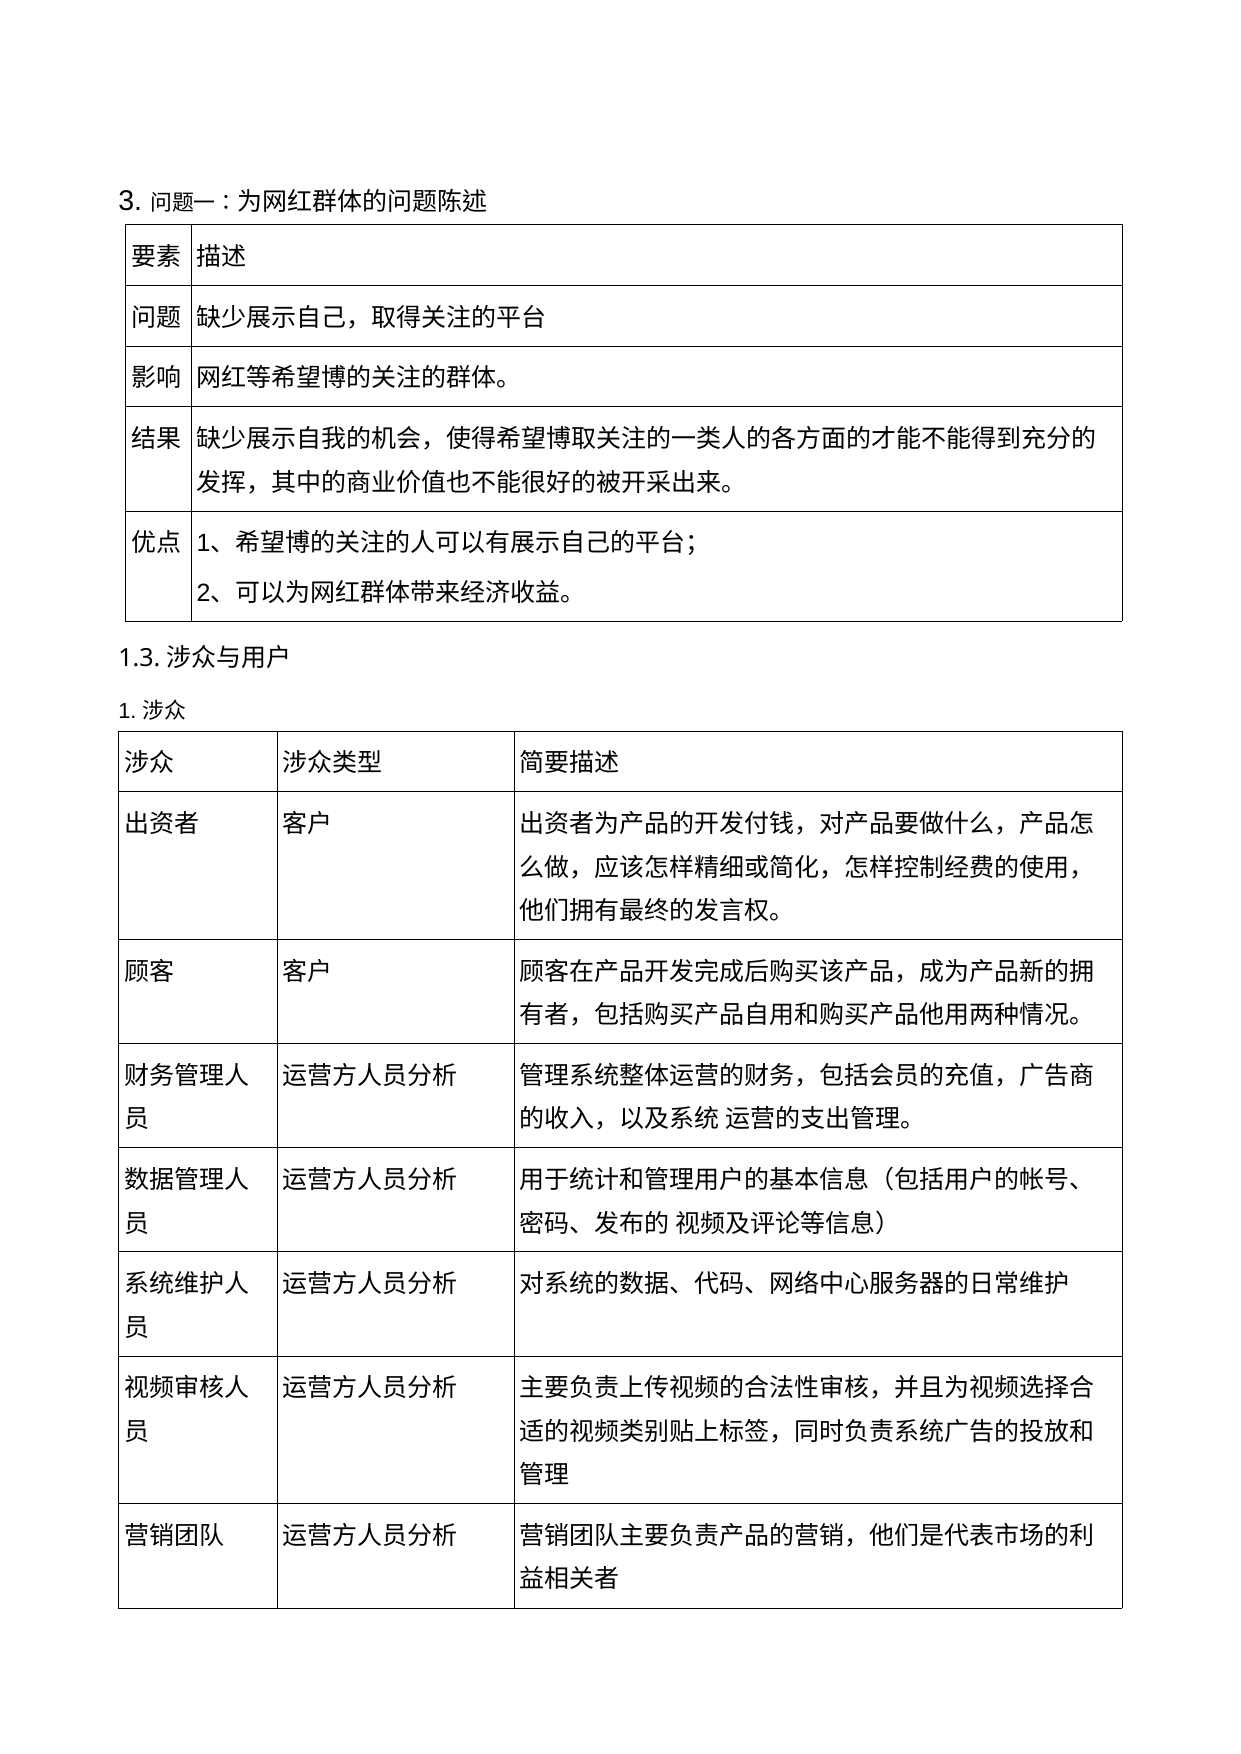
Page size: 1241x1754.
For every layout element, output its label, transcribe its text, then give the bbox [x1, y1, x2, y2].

subtitle 问题一：为网红群体的问题陈述 [118, 183, 1122, 217]
table_header 涉众类型 [278, 732, 514, 791]
table_cell 网红等希望博的关注的群体。 [192, 347, 1122, 406]
table_cell 问题 [126, 286, 191, 346]
table_header 要素 [126, 225, 191, 285]
table_cell 优点 [126, 512, 191, 621]
table_cell 缺少展示自己，取得关注的平台 [192, 286, 1122, 346]
subtitle 涉众 [118, 693, 1122, 724]
table_cell 运营方人员分析 [278, 1252, 514, 1356]
table_header 涉众 [119, 732, 277, 791]
subtitle 涉众与用户 [118, 637, 1122, 674]
table_cell 用于统计和管理用户的基本信息（包括用户的帐号、密码、发布的 视频及评论等信息） [515, 1148, 1122, 1251]
table_cell 客户 [278, 940, 514, 1043]
table_cell 缺少展示自我的机会，使得希望博取关注的一类人的各方面的才能不能得到充分的发挥，其中的商业价值也不能很好的被开采出来。 [192, 407, 1122, 511]
table_cell 运营方人员分析 [278, 1148, 514, 1251]
table_cell 视频审核人员 [119, 1357, 277, 1503]
table_cell 出资者 [119, 792, 277, 939]
table_cell 运营方人员分析 [278, 1504, 514, 1607]
table_header 简要描述 [515, 732, 1122, 791]
table_cell 客户 [278, 792, 514, 939]
table_cell 出资者为产品的开发付钱，对产品要做什么，产品怎么做，应该怎样精细或简化，怎样控制经费的使用，他们拥有最终的发言权。 [515, 792, 1122, 939]
table_cell 顾客在产品开发完成后购买该产品，成为产品新的拥有者，包括购买产品自用和购买产品他用两种情况。 [515, 940, 1122, 1043]
table_cell 营销团队主要负责产品的营销，他们是代表市场的利益相关者 [515, 1504, 1122, 1607]
table_cell 结果 [126, 407, 191, 511]
table_cell 运营方人员分析 [278, 1044, 514, 1147]
table_cell 系统维护人员 [119, 1252, 277, 1356]
table_cell 1、希望博的关注的人可以有展示自己的平台； 2、可以为网红群体带来经济收益。 [192, 512, 1122, 621]
table_header 描述 [192, 225, 1122, 285]
table_cell 财务管理人员 [119, 1044, 277, 1147]
table_cell 管理系统整体运营的财务，包括会员的充值，广告商的收入，以及系统 运营的支出管理。 [515, 1044, 1122, 1147]
table_cell 运营方人员分析 [278, 1357, 514, 1503]
table_cell 数据管理人员 [119, 1148, 277, 1251]
table_cell 顾客 [119, 940, 277, 1043]
table_cell 营销团队 [119, 1504, 277, 1607]
table_cell 影响 [126, 347, 191, 406]
table_cell 对系统的数据、代码、网络中心服务器的日常维护 [515, 1252, 1122, 1356]
table_cell 主要负责上传视频的合法性审核，并且为视频选择合适的视频类别贴上标签，同时负责系统广告的投放和管理 [515, 1357, 1122, 1503]
